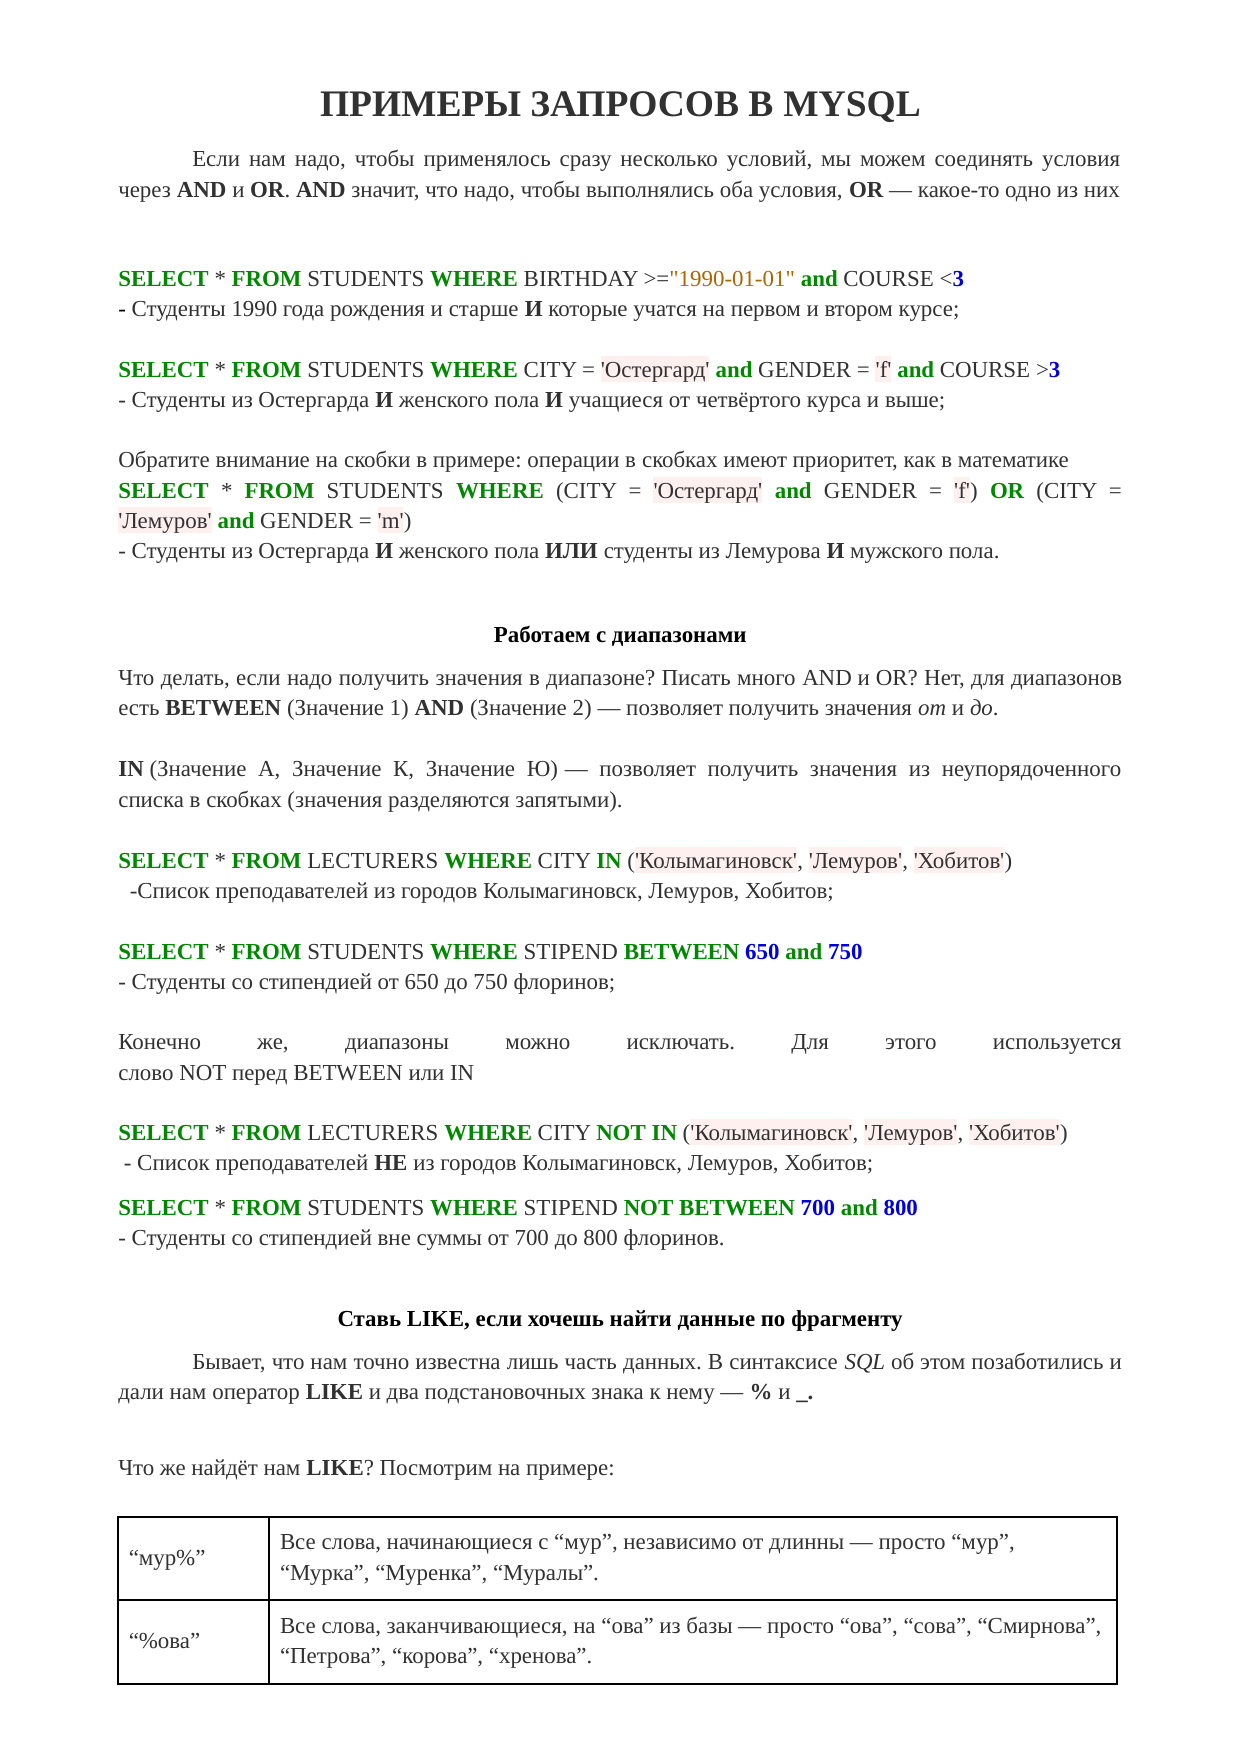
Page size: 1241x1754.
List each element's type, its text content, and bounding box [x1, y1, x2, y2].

text SELECT * FROM LECTURERS WHERE CITY IN ('Колымагиновск', 'Лемуров', 'Хобитов') [118, 847, 1122, 873]
text Бывает, что нам точно известна лишь часть данных. В синтаксиcе SQL об этом позаботились и дали нам оператор LIKE и два подстановочных знака к нему — % и _. [118, 1348, 1122, 1405]
text SELECT * FROM LECTURERS WHERE CITY NOT IN ('Колымагиновск', 'Лемуров', 'Хобитов') [118, 1119, 1122, 1145]
text - Студенты со стипендией от 650 до 750 флоринов; [118, 968, 1122, 994]
table_header Все слова, начинающиеся с “мур”, независимо от длинны — просто “мур”, “Мурка”, “Муренка”, “Муралы”. [270, 1518, 1116, 1599]
text SELECT * FROM STUDENTS WHERE (CITY = 'Остергард' and GENDER = 'f') OR (CITY = 'Лемуров' and GENDER = 'm') [118, 477, 1122, 533]
text -Список преподавателей из городов Колымагиновск, Лемуров, Хобитов; [118, 877, 1122, 904]
text - Студенты 1990 года рождения и старше И которые учатся на первом и втором курсе; [118, 295, 1122, 322]
text - Студенты из Остергарда И женского пола И учащиеся от четвёртого курса и выше; [118, 386, 1122, 412]
text - Студенты со стипендией вне суммы от 700 до 800 флоринов. [118, 1224, 1122, 1251]
text SELECT * FROM STUDENTS WHERE CITY = 'Остергард' and GENDER = 'f' and COURSE >3 [118, 356, 1122, 382]
subtitle Работаем с диапазонами [118, 621, 1122, 647]
text Что делать, если надо получить значения в диапазоне? Писать много AND и OR? Нет, для диапазонов есть BETWEEN (Значение 1) AND (Значение 2) — позволяет получить значения от и до. [118, 664, 1122, 720]
table_cell Все слова, заканчивающиеся, на “ова” из базы — просто “ова”, “сова”, “Смирнова”, “Петрова”, “корова”, “хренова”. [270, 1601, 1116, 1683]
text ПРИМЕРЫ ЗАПРОСОВ В MYSQL [118, 81, 1122, 124]
subtitle Ставь LIKE, если хочешь найти данные по фрагменту [118, 1306, 1122, 1332]
text Обратите внимание на скобки в примере: операции в скобках имеют приоритет, как в математике [118, 446, 1122, 473]
text Что же найдёт нам LIKE? Посмотрим на примере: [118, 1454, 1122, 1481]
text Конечно же, диапазоны можно исключать. Для этого используется слово NOT перед BETWEEN или IN [118, 1028, 1122, 1085]
text - Список преподавателей НЕ из городов Колымагиновск, Лемуров, Хобитов; [118, 1149, 1122, 1176]
text SELECT * FROM STUDENTS WHERE STIPEND BETWEEN 650 and 750 [118, 938, 1122, 964]
table_cell “%ова” [119, 1601, 268, 1683]
text Если нам надо, чтобы применялось сразу несколько условий, мы можем соединять условия через AND и OR. AND значит, что надо, чтобы выполнялись оба условия, OR — какое-то одно из них [118, 145, 1122, 202]
text SELECT * FROM STUDENTS WHERE BIRTHDAY >="1990-01-01" and COURSE <3 [118, 265, 1122, 292]
text - Студенты из Остергарда И женского пола ИЛИ студенты из Лемурова И мужского пола. [118, 537, 1122, 563]
text SELECT * FROM STUDENTS WHERE STIPEND NOT BETWEEN 700 and 800 [118, 1194, 1122, 1220]
text IN (Значение А, Значение К, Значение Ю) — позволяет получить значения из неупорядоченного списка в скобках (значения разделяются запятыми). [118, 756, 1122, 812]
table_header “мур%” [119, 1518, 268, 1599]
